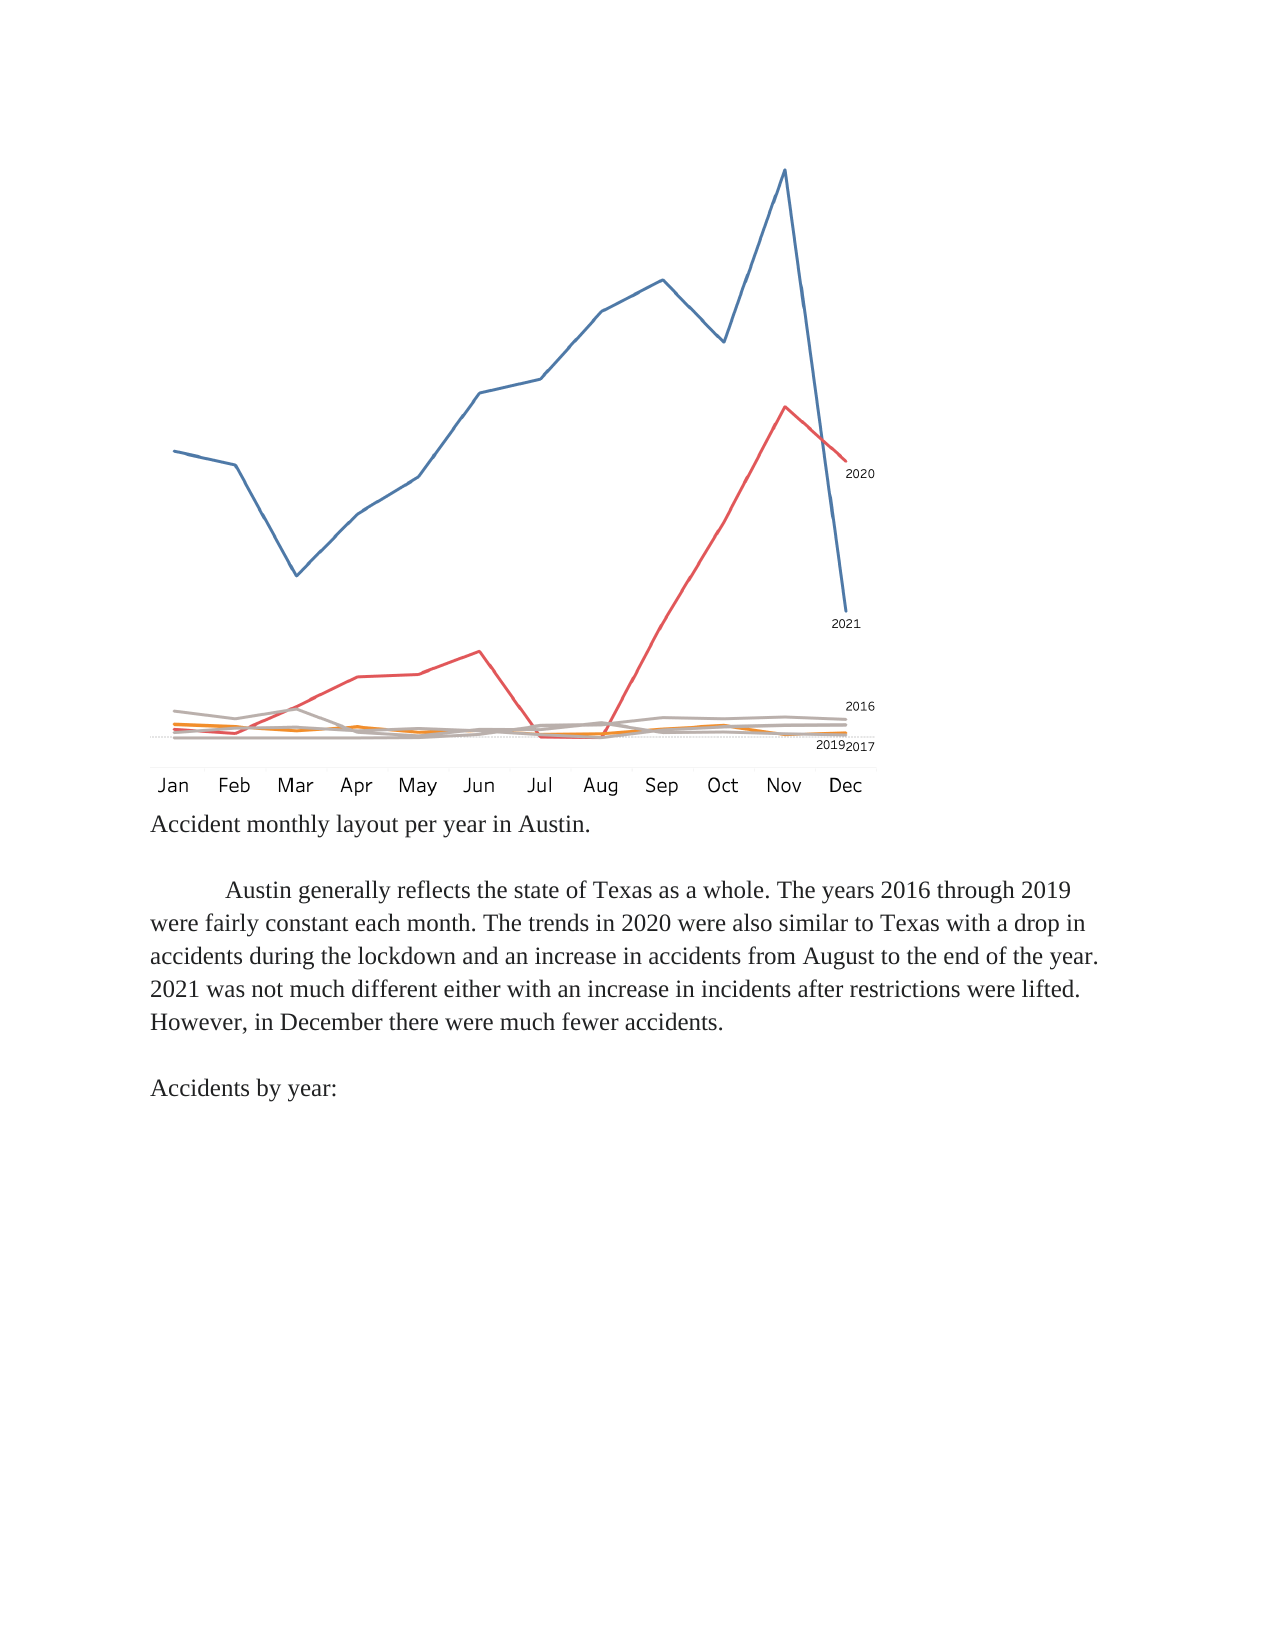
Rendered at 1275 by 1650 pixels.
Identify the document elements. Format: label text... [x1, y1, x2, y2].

text Accident monthly layout per year in Austin. [150, 809, 1125, 838]
picture [150, 150, 888, 806]
text Austin generally reflects the state of Texas as a whole. The years 2016 through 2019 were fairly constant each month. The trends in 2020 were also similar to Texas with a drop in accidents during the lockdown and an increase in accidents from August to the end of the year. 2021 was not much different either with an increase in incidents after restrictions were lifted. However, in December there were much fewer accidents. [150, 875, 1125, 1036]
text Accidents by year: [150, 1073, 1125, 1102]
